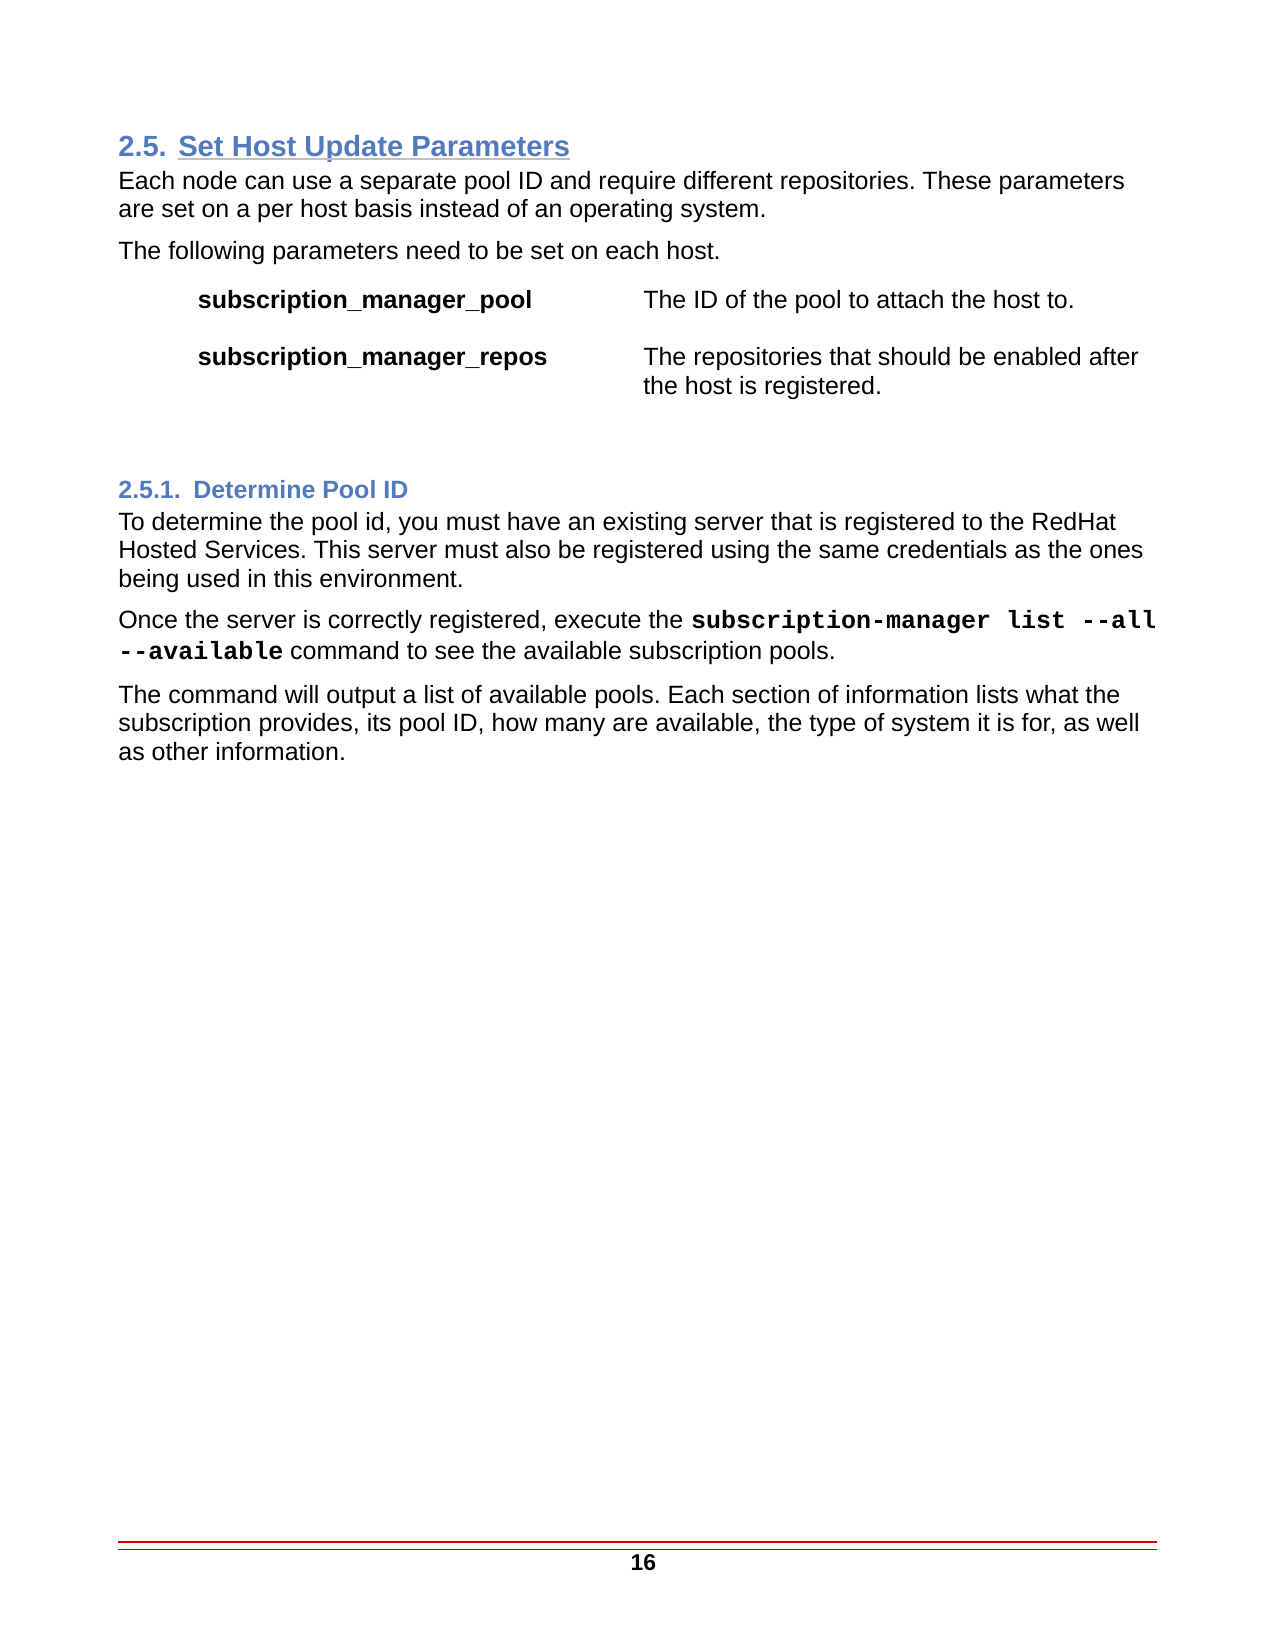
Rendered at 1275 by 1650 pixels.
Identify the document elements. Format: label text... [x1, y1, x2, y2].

text The command will output a list of available pools. Each section of information lists what the subscription provides, its pool ID, how many are available, the type of system it is for, as well as other information. [118, 679, 1157, 766]
table_cell subscription_manager_repos [118, 334, 637, 419]
text To determine the pool id, you must have an existing server that is registered to the RedHat Hosted Services. This server must also be registered using the same credentials as the ones being used in this environment. [118, 506, 1157, 593]
table_header subscription_manager_pool [118, 277, 637, 333]
table_cell The repositories that should be enabled after the host is registered. [638, 334, 1157, 419]
subtitle Determine Pool ID [118, 475, 1157, 503]
text The following parameters need to be set on each host. [118, 236, 1157, 264]
text Once the server is correctly registered, execute the subscription-manager list --all --available command to see the available subscription pools. [118, 605, 1157, 667]
table_header The ID of the pool to attach the host to. [638, 277, 1157, 333]
subtitle Set Host Update Parameters [118, 129, 1157, 163]
text Each node can use a separate pool ID and require different repositories. These parameters are set on a per host basis instead of an operating system. [118, 166, 1157, 223]
